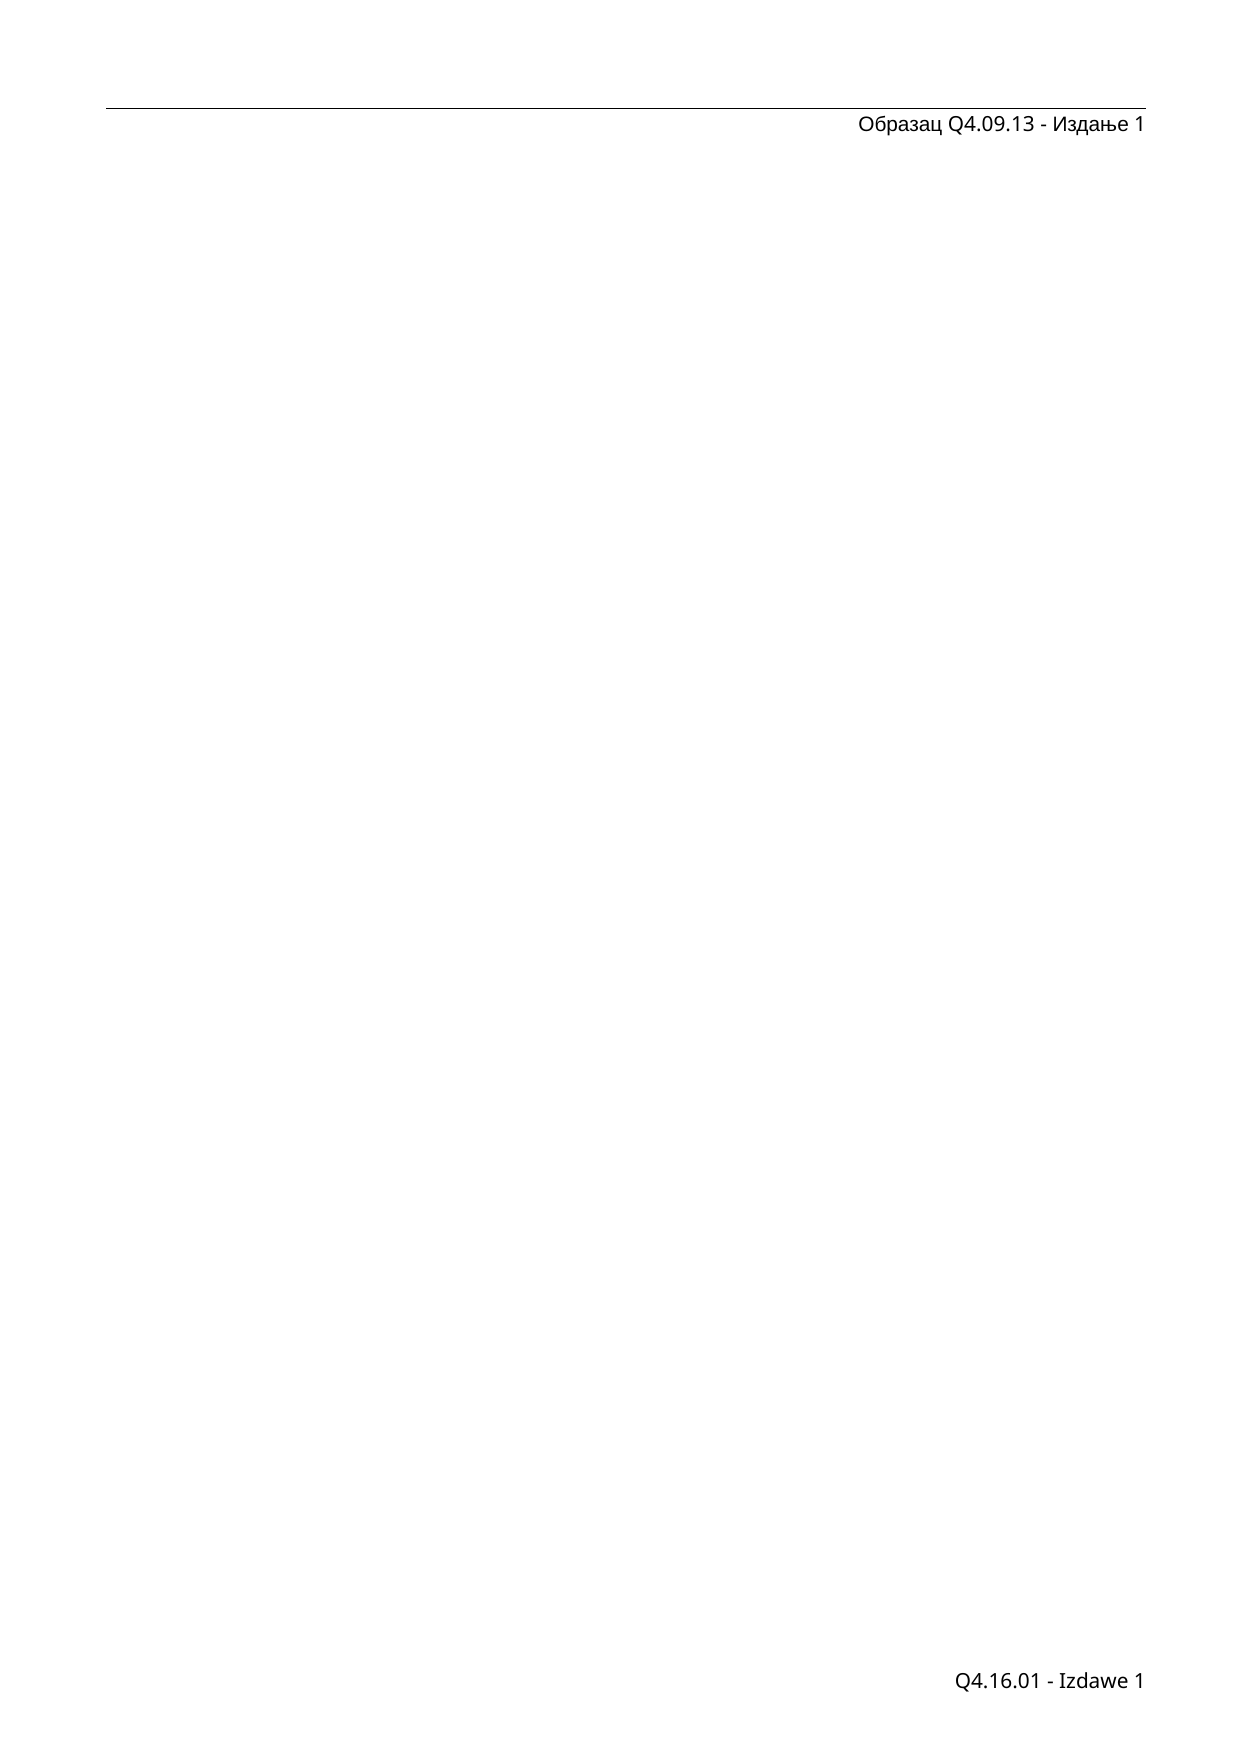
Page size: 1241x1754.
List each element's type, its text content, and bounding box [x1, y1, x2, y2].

text Образац Q4.09.13 - Издање 1 [106, 109, 1146, 137]
